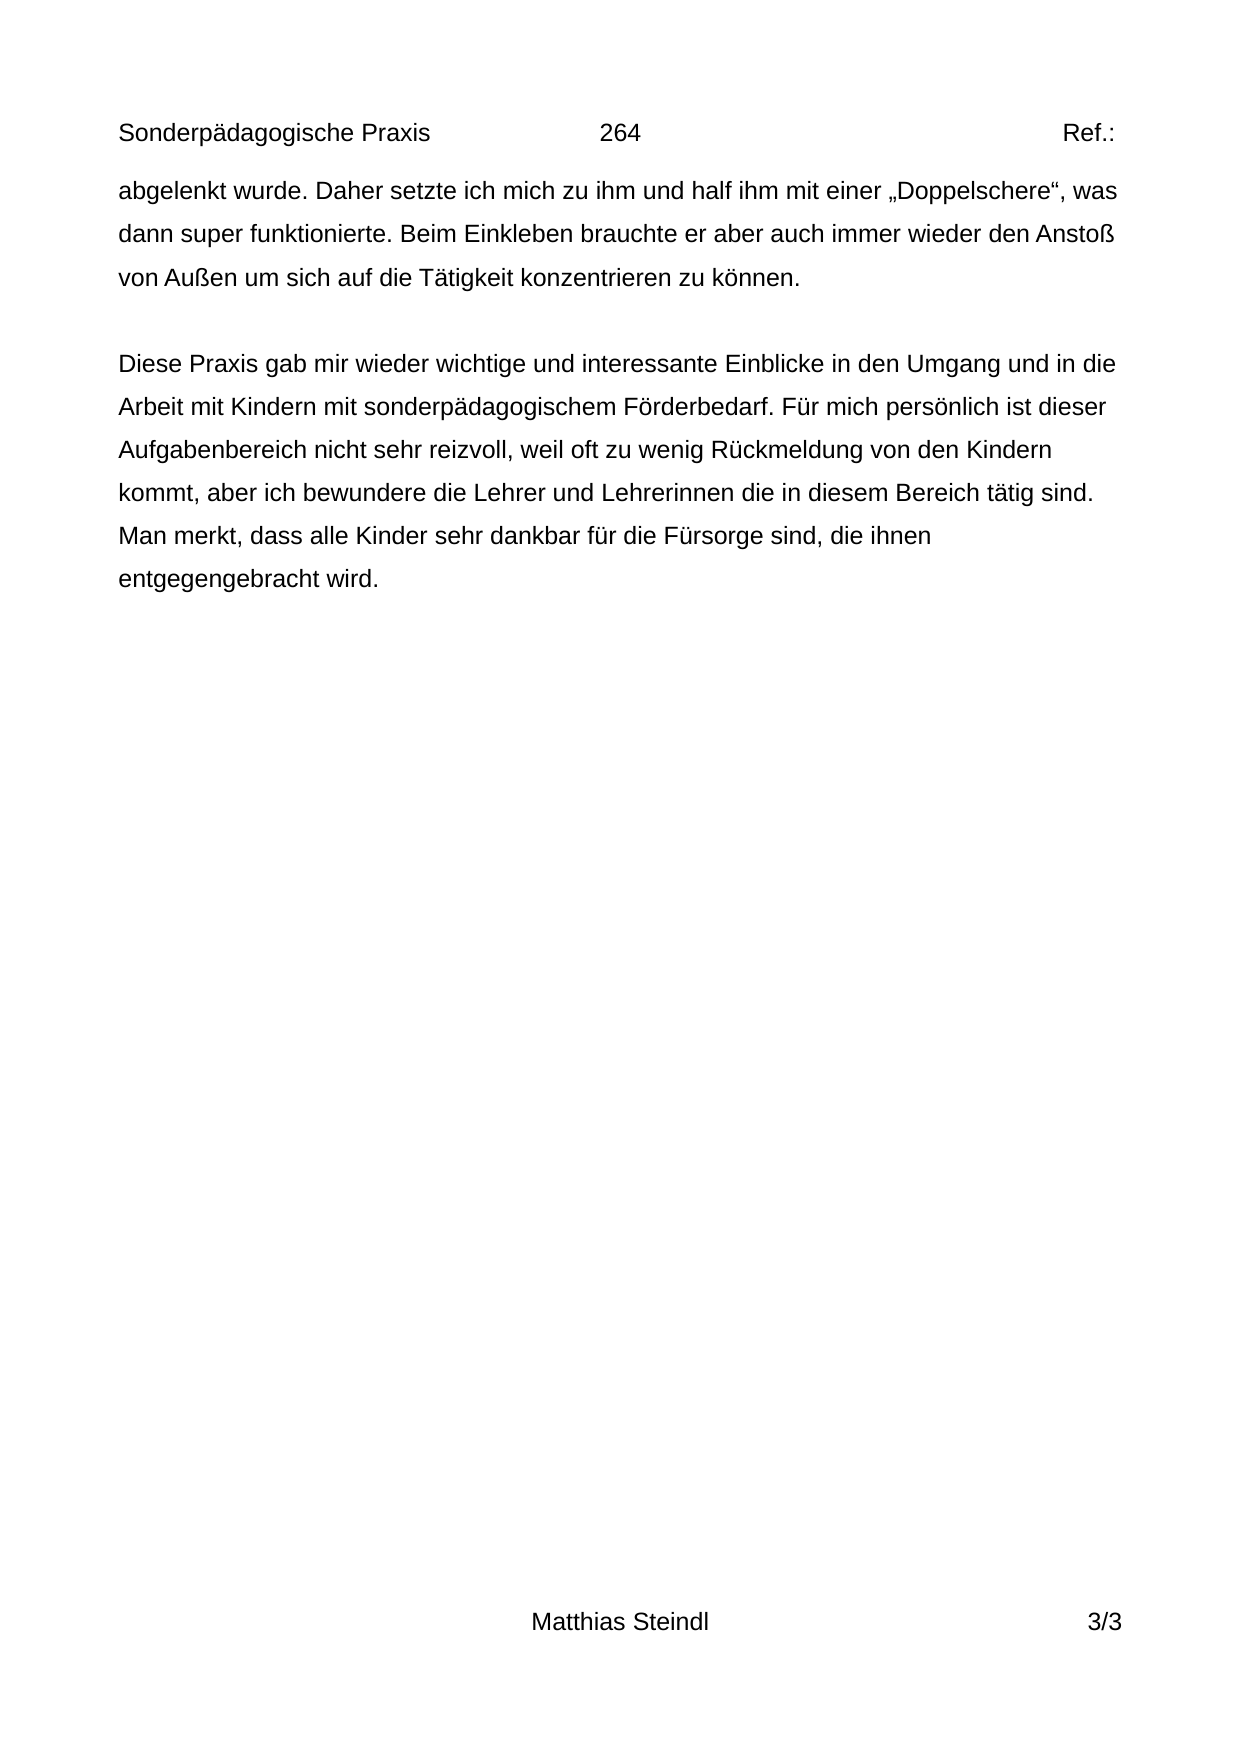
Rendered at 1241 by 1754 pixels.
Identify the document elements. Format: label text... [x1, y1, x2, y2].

text abgelenkt wurde. Daher setzte ich mich zu ihm und half ihm mit einer „Doppelschere“, was dann super funktionierte. Beim Einkleben brauchte er aber auch immer wieder den Anstoß von Außen um sich auf die Tätigkeit konzentrieren zu können. [118, 176, 1122, 291]
text Diese Praxis gab mir wieder wichtige und interessante Einblicke in den Umgang und in die Arbeit mit Kindern mit sonderpädagogischem Förderbedarf. Für mich persönlich ist dieser Aufgabenbereich nicht sehr reizvoll, weil oft zu wenig Rückmeldung von den Kindern kommt, aber ich bewundere die Lehrer und Lehrerinnen die in diesem Bereich tätig sind. Man merkt, dass alle Kinder sehr dankbar für die Fürsorge sind, die ihnen entgegengebracht wird. [118, 349, 1122, 593]
